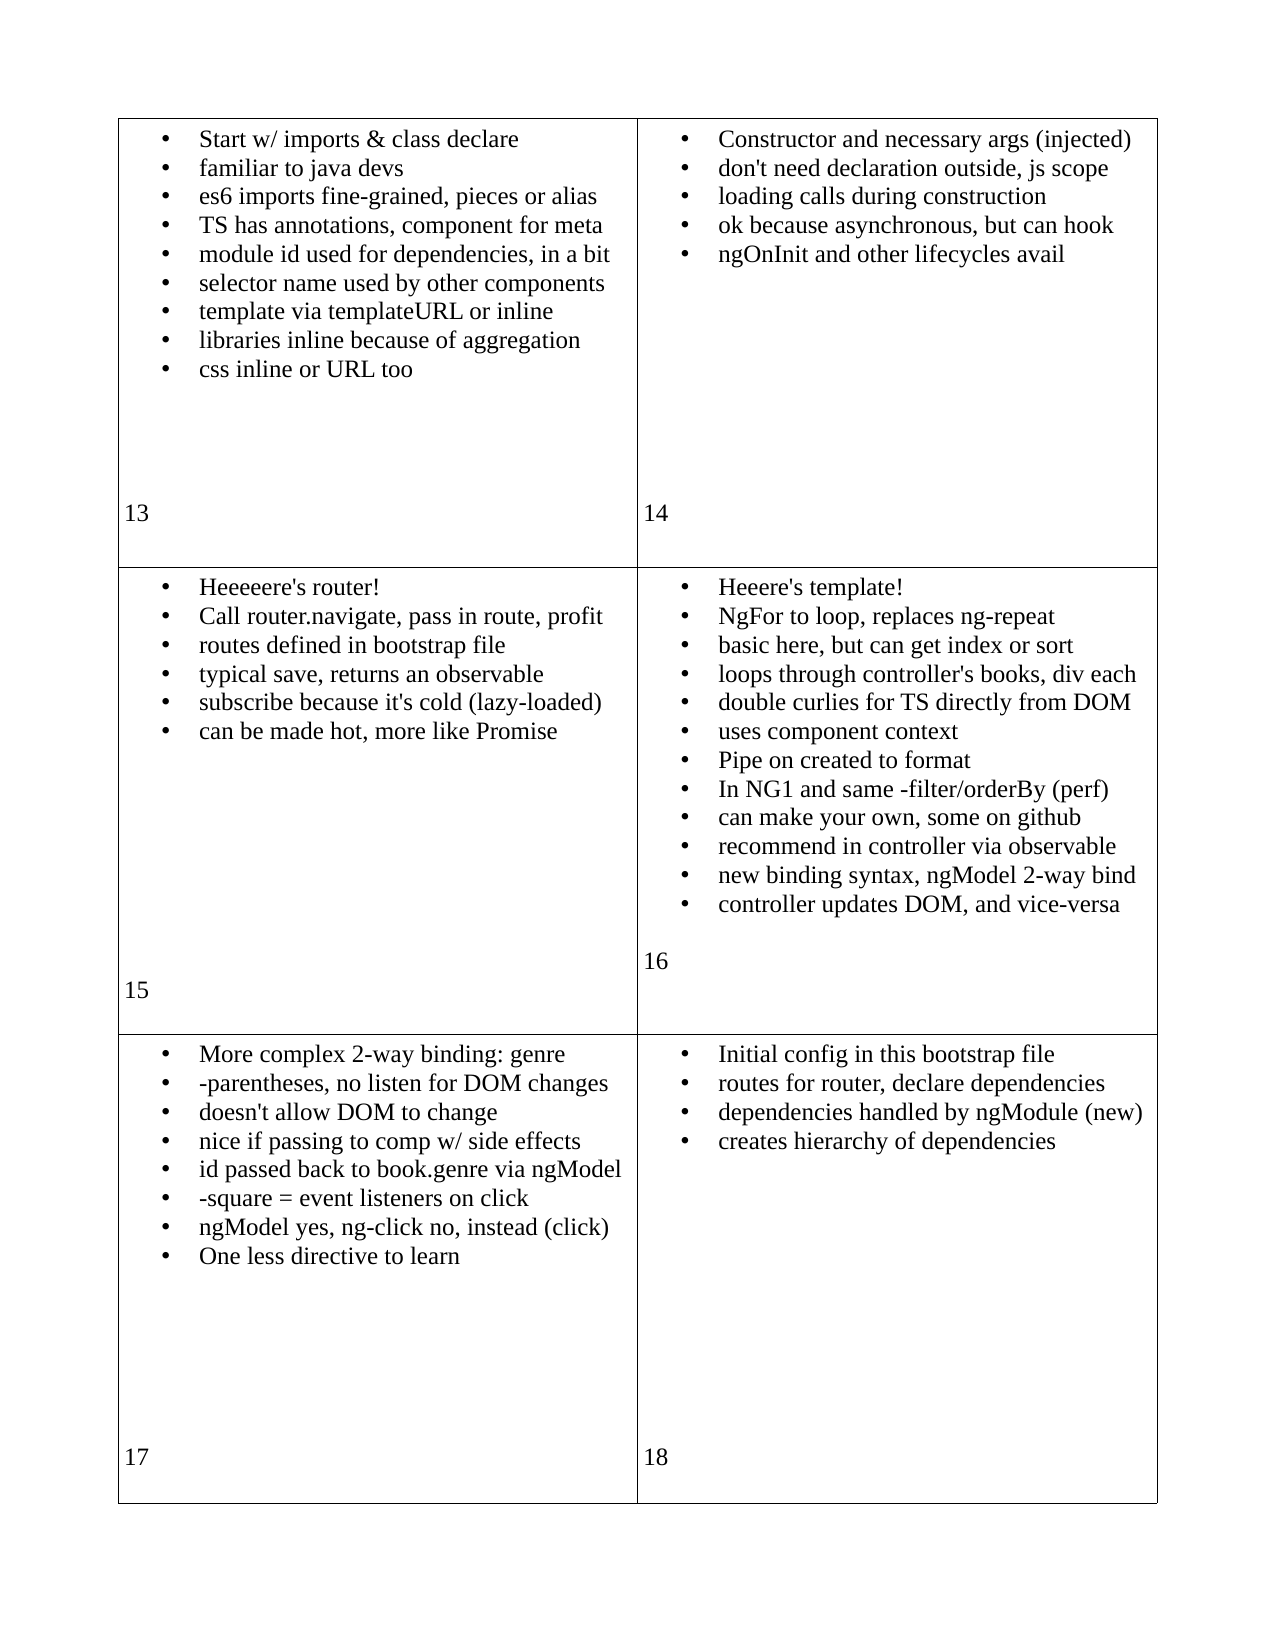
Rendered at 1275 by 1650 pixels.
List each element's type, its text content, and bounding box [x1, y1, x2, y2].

table_header Start w/ imports & class declare familiar to java devs es6 imports fine-grained, pieces or alias TS has annotations, component for meta module id used for dependencies, in a bit selector name used by other components template via templateURL or inline libraries inline because of aggregation css inline or URL too 13 [119, 119, 637, 567]
table_cell Heeeeere's router! Call router.navigate, pass in route, profit routes defined in bootstrap file typical save, returns an observable subscribe because it's cold (lazy-loaded) can be made hot, more like Promise 15 [119, 568, 637, 1034]
table_cell Initial config in this bootstrap file routes for router, declare dependencies dependencies handled by ngModule (new) creates hierarchy of dependencies 18 [638, 1035, 1157, 1502]
table_cell Heeere's template! NgFor to loop, replaces ng-repeat basic here, but can get index or sort loops through controller's books, div each double curlies for TS directly from DOM uses component context Pipe on created to format In NG1 and same -filter/orderBy (perf) can make your own, some on github recommend in controller via observable new binding syntax, ngModel 2-way bind controller updates DOM, and vice-versa 16 [638, 568, 1157, 1034]
table_header Constructor and necessary args (injected) don't need declaration outside, js scope loading calls during construction ok because asynchronous, but can hook ngOnInit and other lifecycles avail 14 [638, 119, 1157, 567]
table_cell More complex 2-way binding: genre -parentheses, no listen for DOM changes doesn't allow DOM to change nice if passing to comp w/ side effects id passed back to book.genre via ngModel -square = event listeners on click ngModel yes, ng-click no, instead (click) One less directive to learn 17 [119, 1035, 637, 1502]
